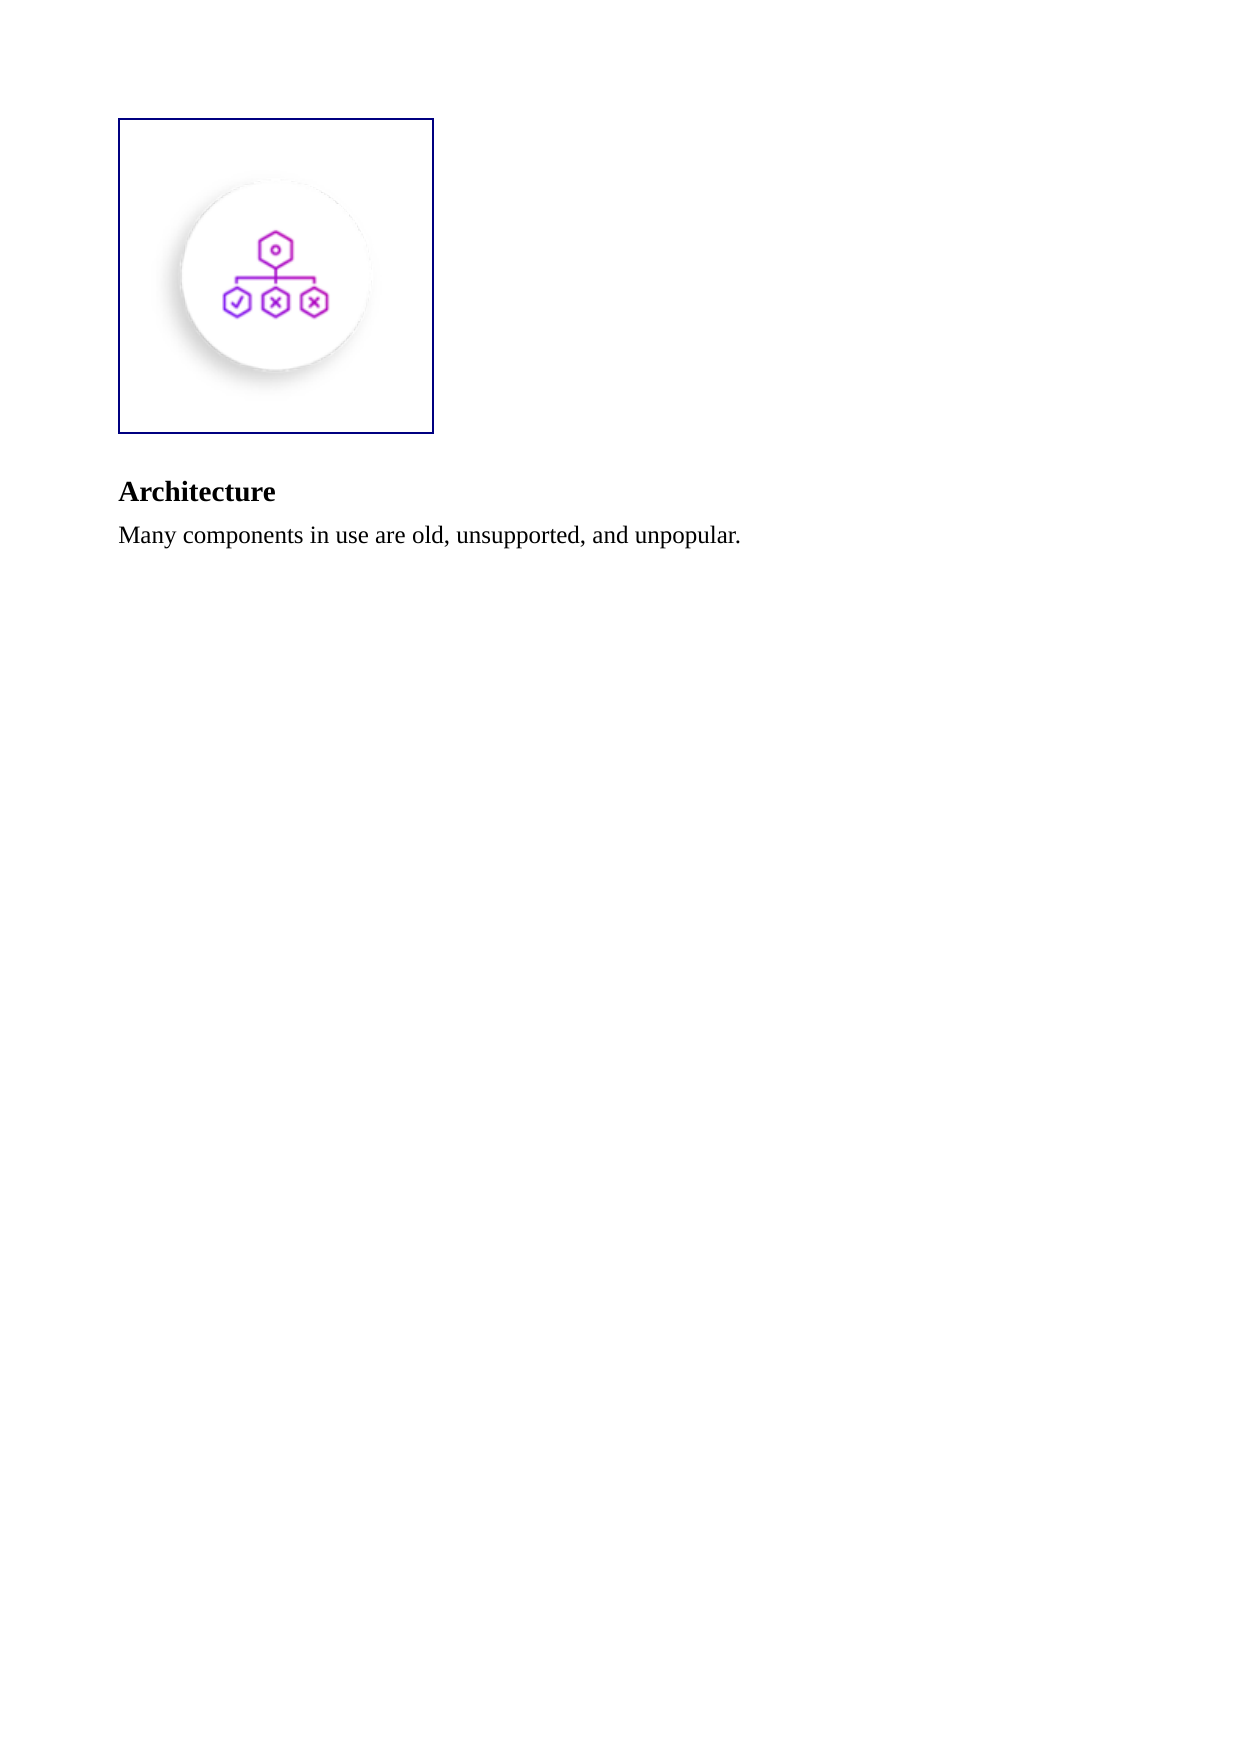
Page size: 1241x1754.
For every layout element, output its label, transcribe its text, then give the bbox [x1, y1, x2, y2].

picture [120, 120, 432, 432]
text Many components in use are old, unsupported, and unpopular. [118, 520, 1122, 549]
subtitle Architecture [118, 474, 1122, 508]
